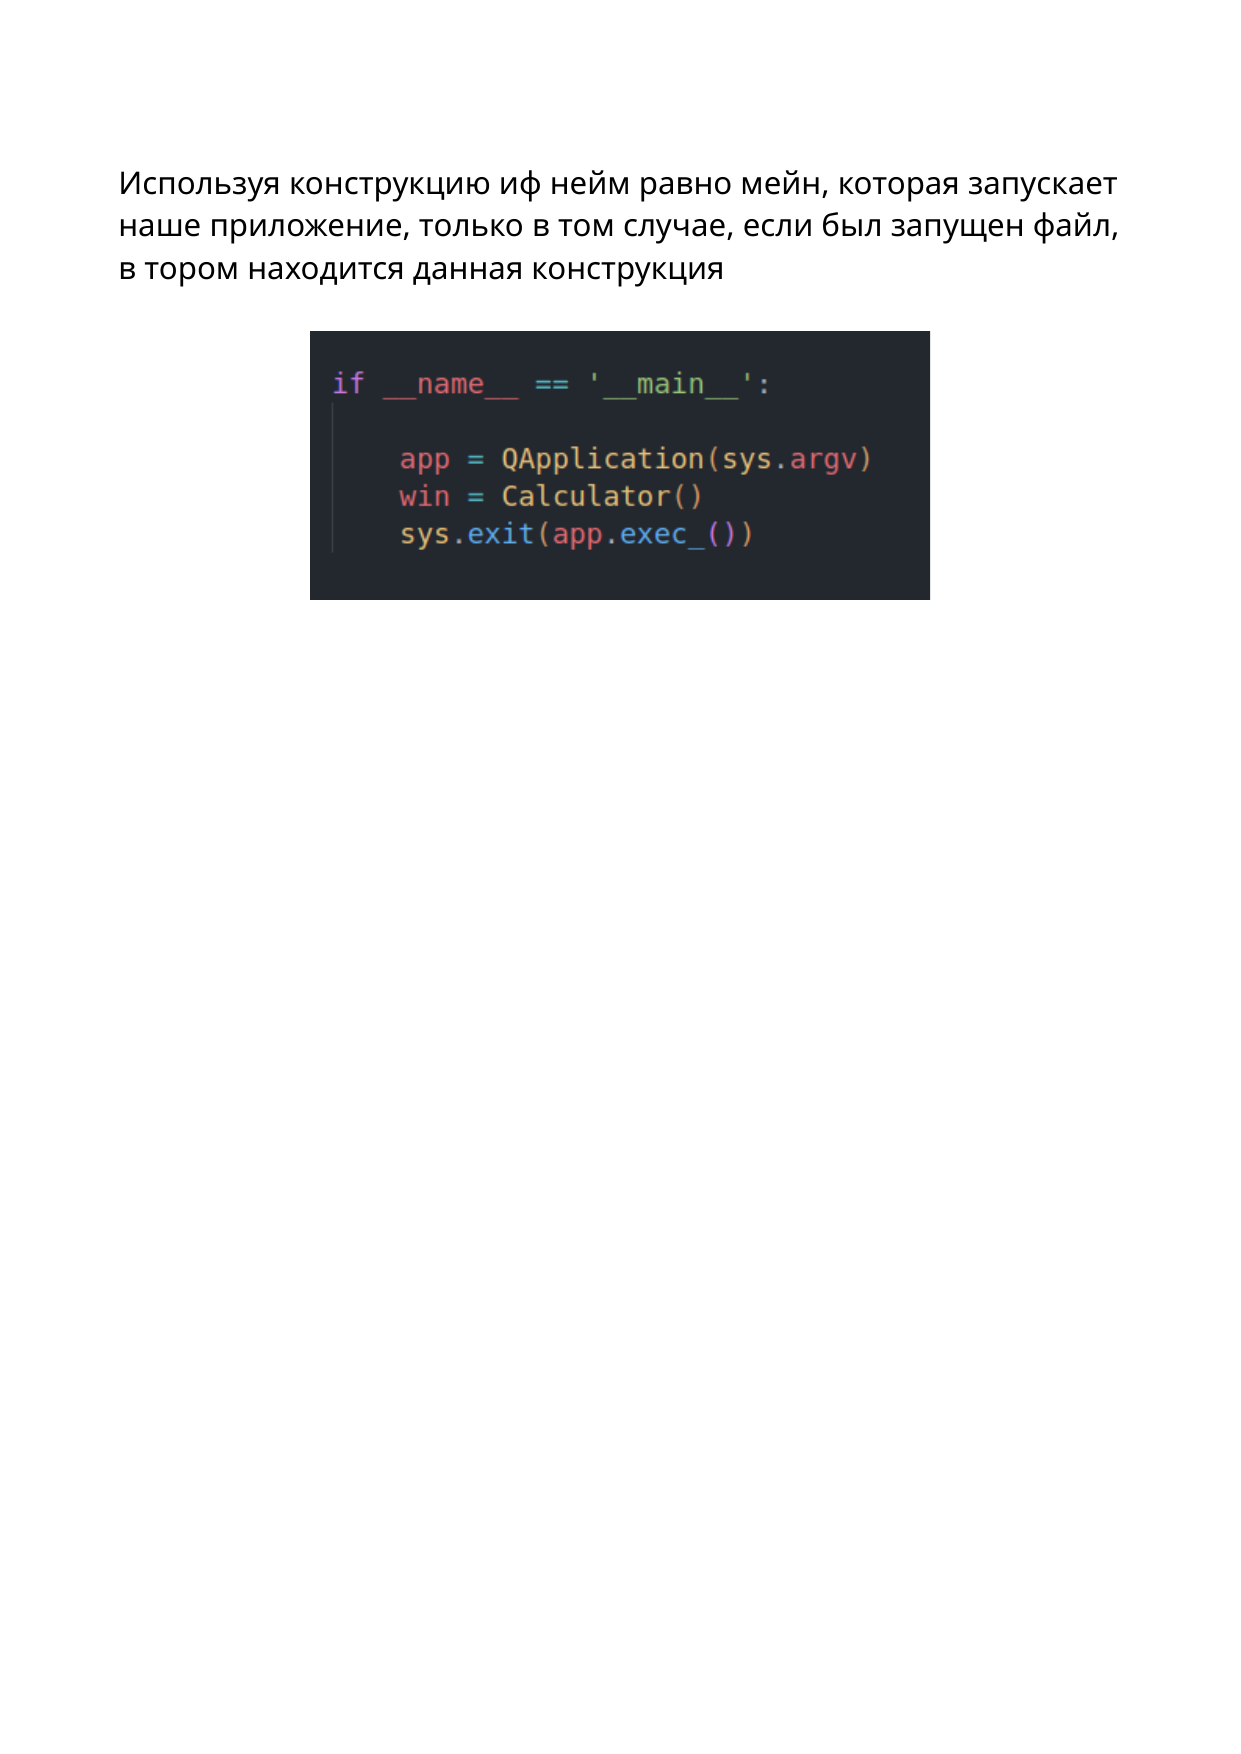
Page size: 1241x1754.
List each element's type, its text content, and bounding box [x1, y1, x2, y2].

text Используя конструкцию иф нейм равно мейн, которая запускает наше приложение, только в том случае, если был запущен файл, в тором находится данная конструкция [118, 161, 1122, 288]
picture [310, 331, 931, 600]
